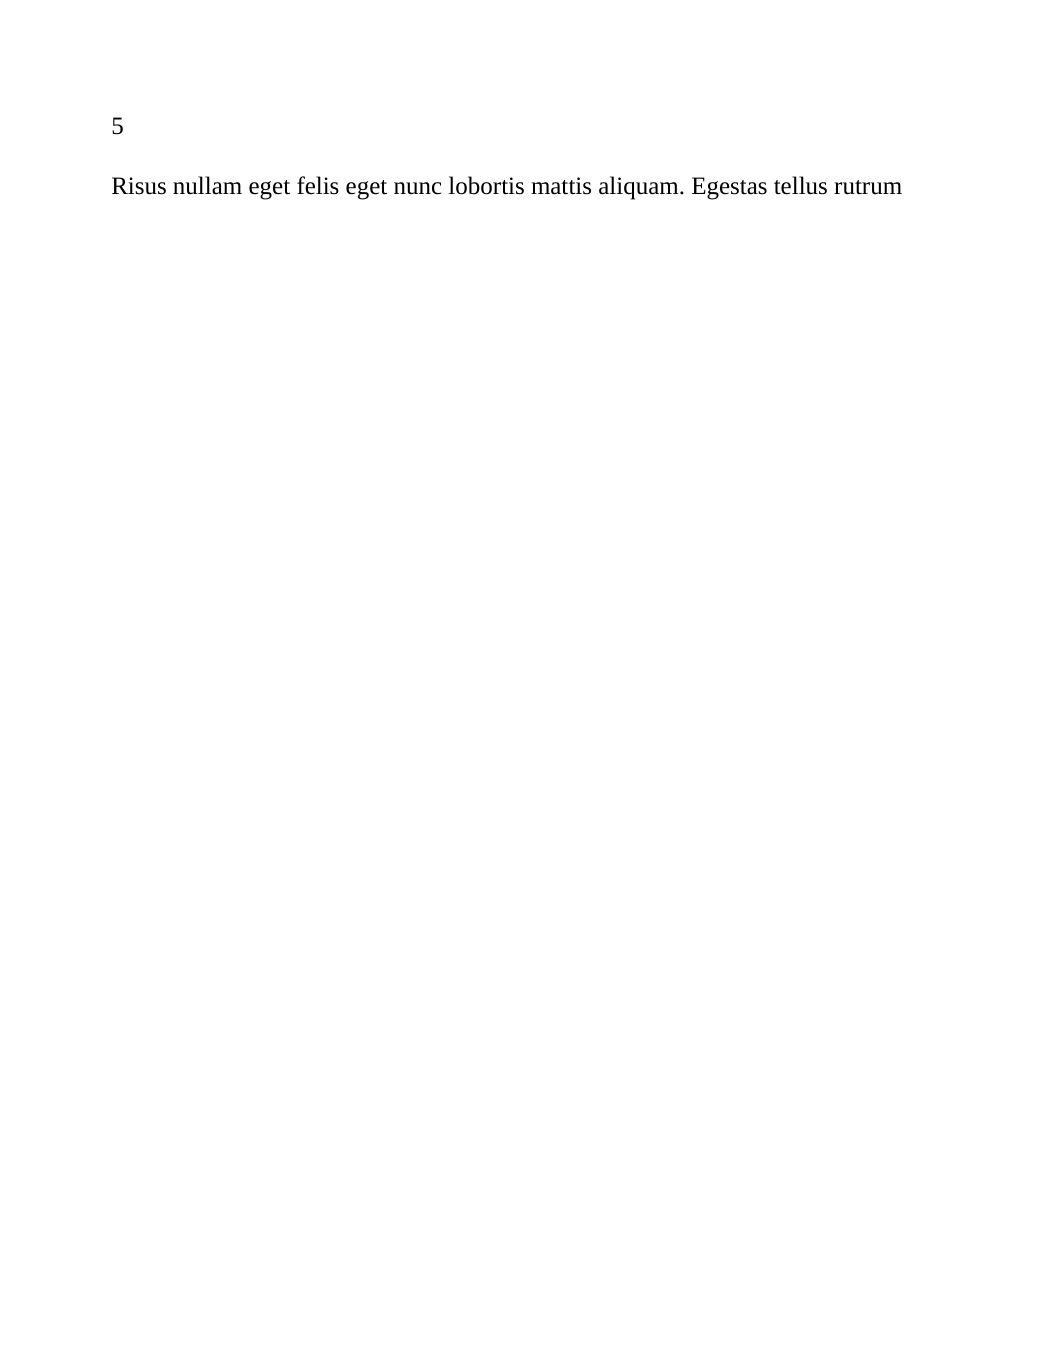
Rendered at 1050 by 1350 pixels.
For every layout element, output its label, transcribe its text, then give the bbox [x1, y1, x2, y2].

text Risus nullam eget felis eget nunc lobortis mattis aliquam. Egestas tellus rutrum [111, 171, 939, 200]
